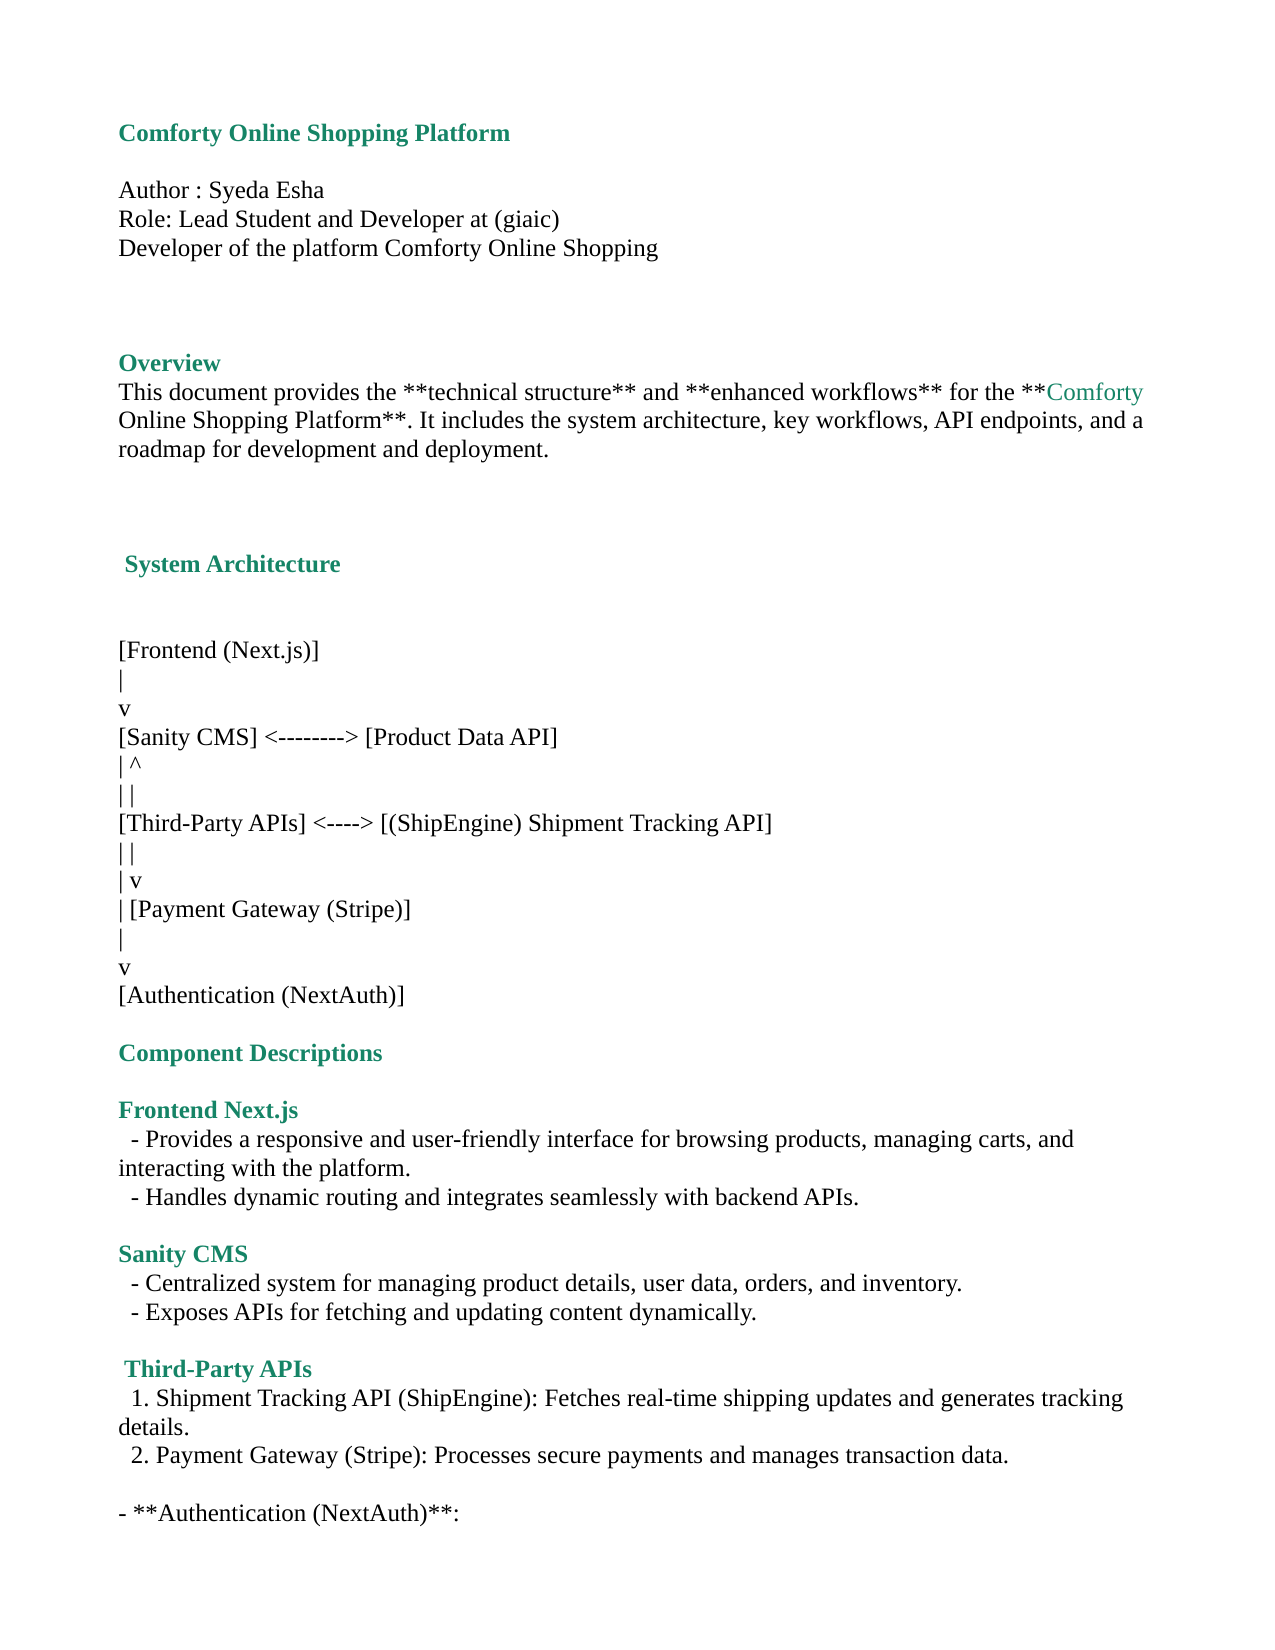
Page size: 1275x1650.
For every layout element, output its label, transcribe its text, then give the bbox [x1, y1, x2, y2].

text - Provides a responsive and user-friendly interface for browsing products, managing carts, and interacting with the platform. [118, 1124, 1157, 1182]
text This document provides the **technical structure** and **enhanced workflows** for the **Comforty Online Shopping Platform**. It includes the system architecture, key workflows, API endpoints, and a roadmap for development and deployment. [118, 377, 1157, 463]
text [Authentication (NextAuth)] [118, 981, 1157, 1009]
text - Exposes APIs for fetching and updating content dynamically. [118, 1297, 1157, 1326]
text 1. Shipment Tracking API (ShipEngine): Fetches real-time shipping updates and generates tracking details. [118, 1383, 1157, 1441]
text 2. Payment Gateway (Stripe): Processes secure payments and manages transaction data. [118, 1441, 1157, 1469]
text v [118, 952, 1157, 981]
text | [118, 664, 1157, 693]
text | ^ [118, 751, 1157, 779]
text [Third-Party APIs] <----> [(ShipEngine) Shipment Tracking API] [118, 808, 1157, 837]
text v [118, 693, 1157, 722]
text Sanity CMS [118, 1239, 1157, 1268]
text Author : Syeda Esha [118, 176, 1157, 204]
text | | [118, 837, 1157, 866]
text | v [118, 866, 1157, 894]
text Developer of the platform Comforty Online Shopping [118, 233, 1157, 262]
text Role: Lead Student and Developer at (giaic) [118, 204, 1157, 233]
text Comforty Online Shopping Platform [118, 118, 1157, 147]
text Third-Party APIs [118, 1354, 1157, 1383]
text | [118, 923, 1157, 952]
text [Sanity CMS] <--------> [Product Data API] [118, 722, 1157, 751]
text | [Payment Gateway (Stripe)] [118, 894, 1157, 923]
text | | [118, 779, 1157, 808]
text Overview [118, 348, 1157, 377]
text - Handles dynamic routing and integrates seamlessly with backend APIs. [118, 1182, 1157, 1211]
text - **Authentication (NextAuth)**: [118, 1498, 1157, 1527]
text - Centralized system for managing product details, user data, orders, and inventory. [118, 1268, 1157, 1297]
text Component Descriptions [118, 1038, 1157, 1067]
text Frontend Next.js [118, 1096, 1157, 1124]
text [Frontend (Next.js)] [118, 636, 1157, 664]
text System Architecture [118, 549, 1157, 578]
